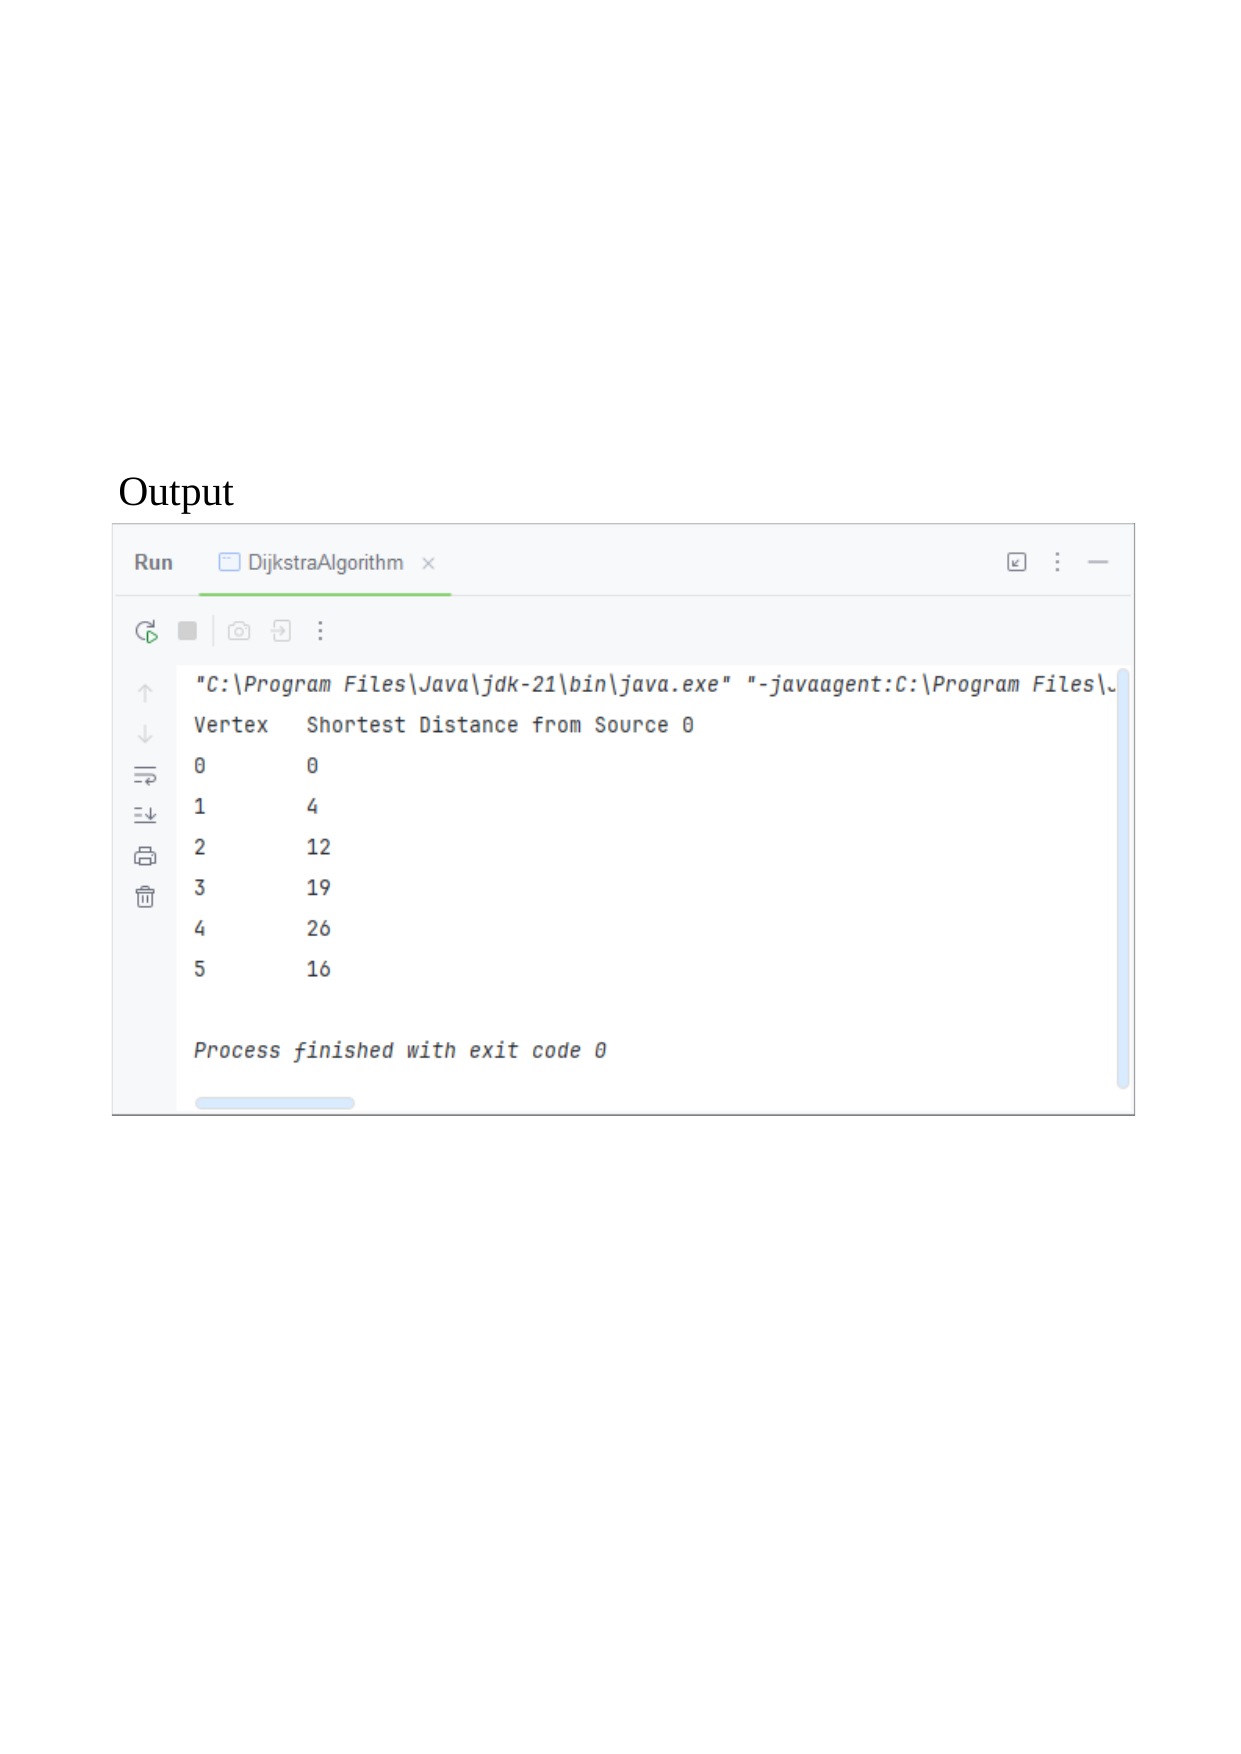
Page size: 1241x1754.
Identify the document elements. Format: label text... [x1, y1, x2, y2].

text Output [118, 467, 1157, 514]
picture [111, 523, 1136, 1116]
